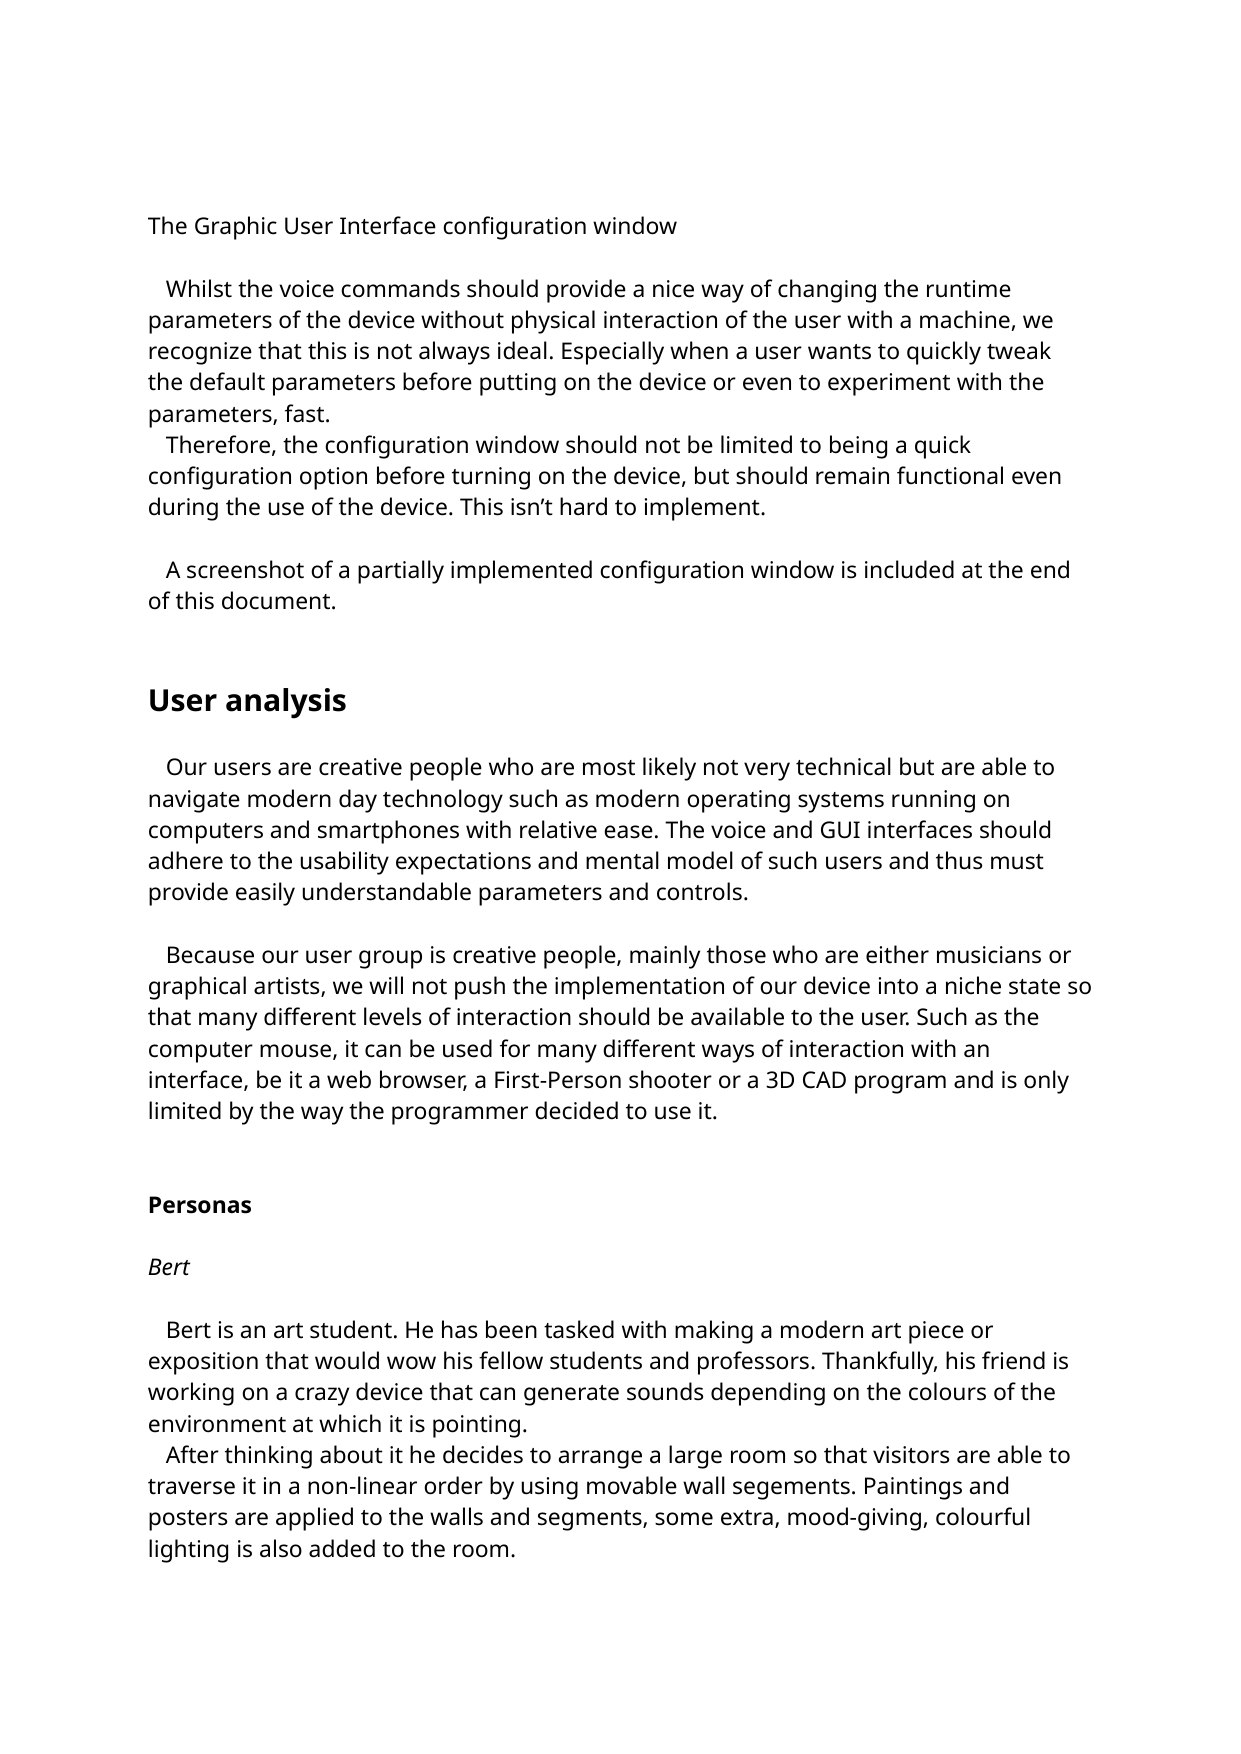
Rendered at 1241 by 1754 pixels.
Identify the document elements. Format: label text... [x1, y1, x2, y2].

text After thinking about it he decides to arrange a large room so that visitors are able to traverse it in a non-linear order by using movable wall segements. Paintings and posters are applied to the walls and segments, some extra, mood-giving, colourful lighting is also added to the room. [148, 1439, 1093, 1564]
text Because our user group is creative people, mainly those who are either musicians or graphical artists, we will not push the implementation of our device into a niche state so that many different levels of interaction should be available to the user. Such as the computer mouse, it can be used for many different ways of interaction with an interface, be it a web browser, a First-Person shooter or a 3D CAD program and is only limited by the way the programmer decided to use it. [148, 939, 1093, 1126]
text Bert is an art student. He has been tasked with making a modern art piece or exposition that would wow his fellow students and professors. Thankfully, his friend is working on a crazy device that can generate sounds depending on the colours of the environment at which it is pointing. [148, 1314, 1093, 1439]
text Therefore, the configuration window should not be limited to being a quick configuration option before turning on the device, but should remain functional even during the use of the device. This isn’t hard to implement. [148, 429, 1093, 523]
text A screenshot of a partially implemented configuration window is included at the end of this document. [148, 554, 1093, 616]
text Bert [148, 1251, 1093, 1282]
text Whilst the voice commands should provide a nice way of changing the runtime parameters of the device without physical interaction of the user with a machine, we recognize that this is not always ideal. Especially when a user wants to quickly tweak the default parameters before putting on the device or even to experiment with the parameters, fast. [148, 273, 1093, 429]
text The Graphic User Interface configuration window [148, 210, 1093, 241]
text Personas [148, 1189, 1093, 1220]
text Our users are creative people who are most likely not very technical but are able to navigate modern day technology such as modern operating systems running on computers and smartphones with relative ease. The voice and GUI interfaces should adhere to the usability expectations and mental model of such users and thus must provide easily understandable parameters and controls. [148, 751, 1093, 907]
text User analysis [148, 679, 1093, 720]
